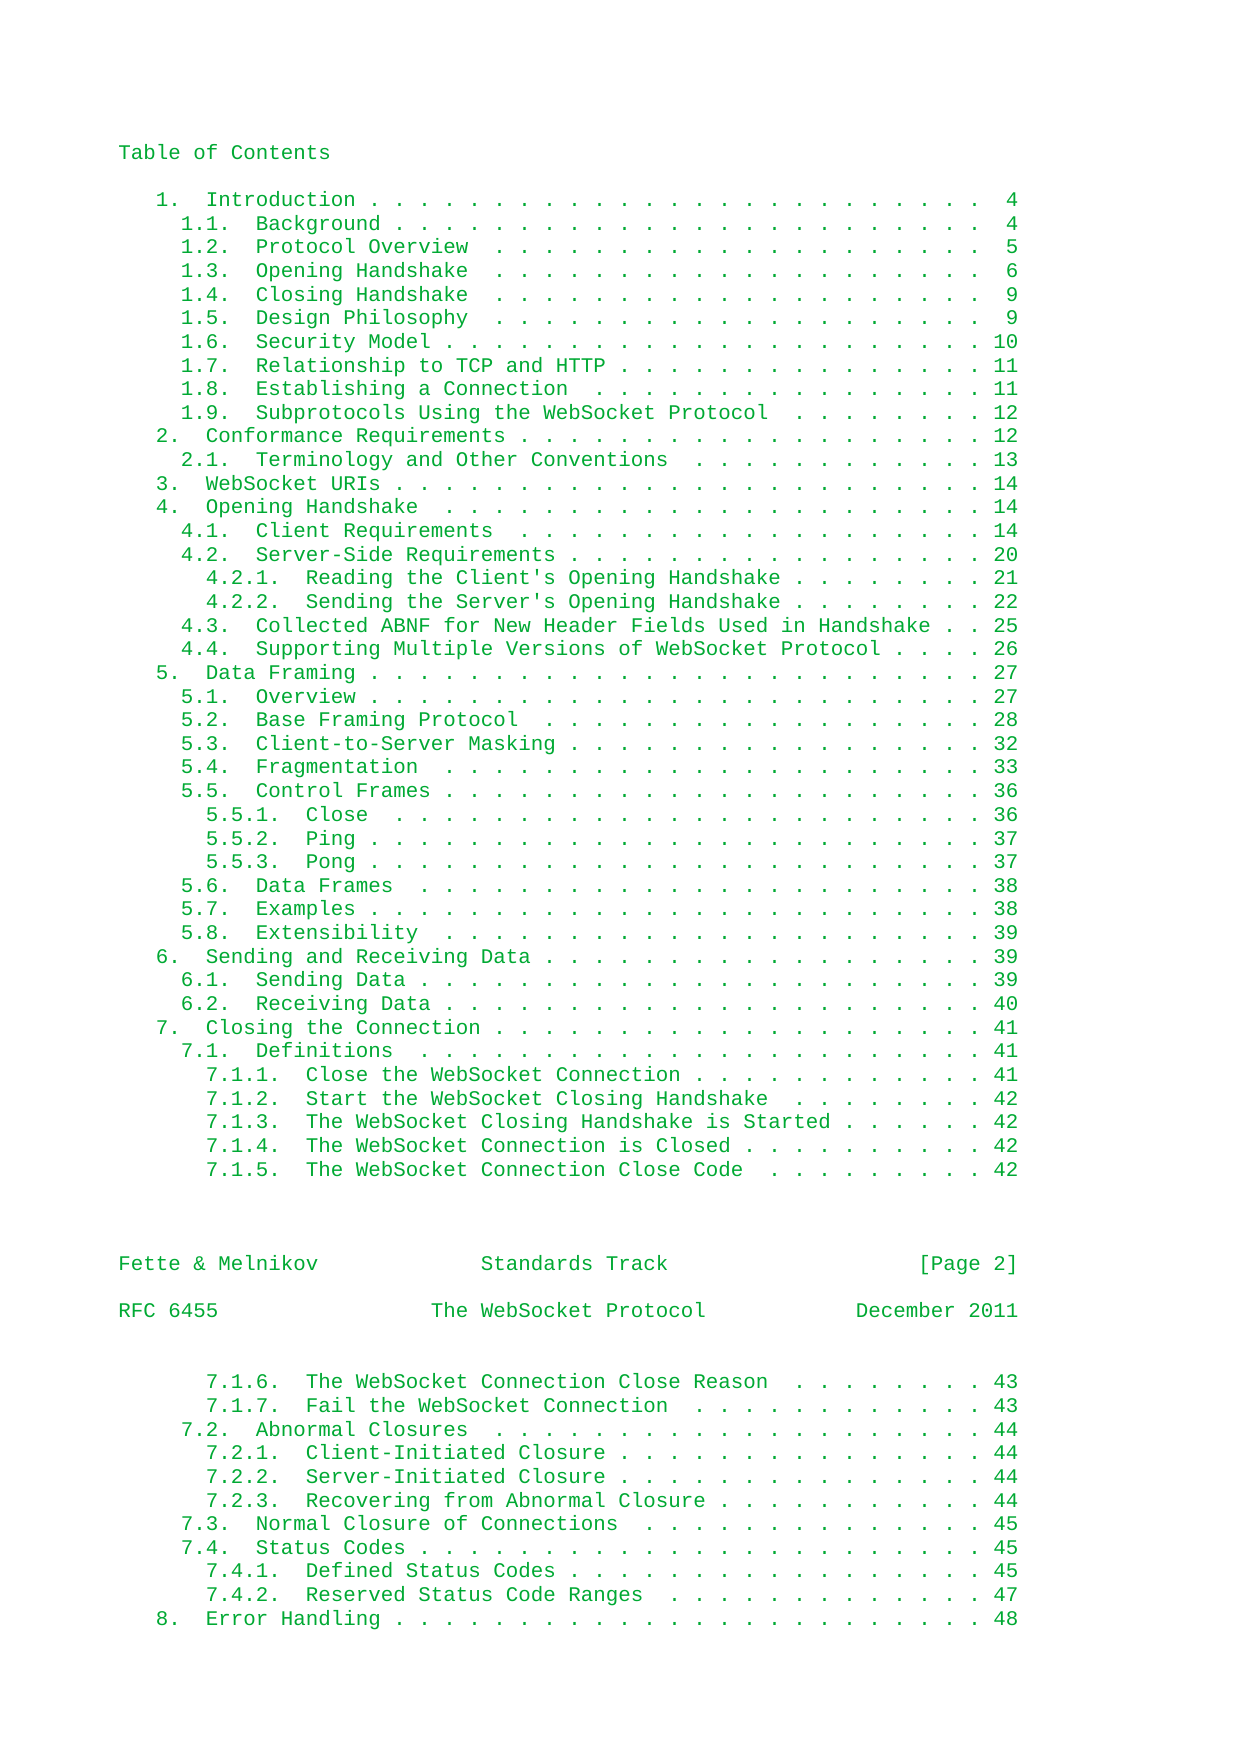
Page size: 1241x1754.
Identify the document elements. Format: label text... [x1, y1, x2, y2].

text RFC 6455 The WebSocket Protocol December 2011 [118, 1300, 1122, 1324]
text 7.4.1. Defined Status Codes . . . . . . . . . . . . . . . . . 45 [118, 1561, 1122, 1584]
text 5.8. Extensibility . . . . . . . . . . . . . . . . . . . . . . 39 [118, 922, 1122, 946]
text 1.4. Closing Handshake . . . . . . . . . . . . . . . . . . . . 9 [118, 284, 1122, 307]
text 5.7. Examples . . . . . . . . . . . . . . . . . . . . . . . . . 38 [118, 898, 1122, 922]
text 1.6. Security Model . . . . . . . . . . . . . . . . . . . . . . 10 [118, 331, 1122, 354]
text 1.3. Opening Handshake . . . . . . . . . . . . . . . . . . . . 6 [118, 260, 1122, 284]
text 4.1. Client Requirements . . . . . . . . . . . . . . . . . . . 14 [118, 520, 1122, 544]
text 5.4. Fragmentation . . . . . . . . . . . . . . . . . . . . . . 33 [118, 757, 1122, 780]
text 7.4. Status Codes . . . . . . . . . . . . . . . . . . . . . . . 45 [118, 1537, 1122, 1561]
text 1.1. Background . . . . . . . . . . . . . . . . . . . . . . . . 4 [118, 213, 1122, 236]
text 8. Error Handling . . . . . . . . . . . . . . . . . . . . . . . . 48 [118, 1608, 1122, 1631]
text 5. Data Framing . . . . . . . . . . . . . . . . . . . . . . . . . 27 [118, 662, 1122, 686]
text 7.4.2. Reserved Status Code Ranges . . . . . . . . . . . . . 47 [118, 1584, 1122, 1608]
text Table of Contents [118, 142, 1122, 165]
text 1.8. Establishing a Connection . . . . . . . . . . . . . . . . 11 [118, 378, 1122, 402]
text 5.5.3. Pong . . . . . . . . . . . . . . . . . . . . . . . . . 37 [118, 851, 1122, 875]
text 5.5. Control Frames . . . . . . . . . . . . . . . . . . . . . . 36 [118, 780, 1122, 804]
text 1.9. Subprotocols Using the WebSocket Protocol . . . . . . . . 12 [118, 402, 1122, 426]
text 4.3. Collected ABNF for New Header Fields Used in Handshake . . 25 [118, 615, 1122, 638]
text 5.6. Data Frames . . . . . . . . . . . . . . . . . . . . . . . 38 [118, 875, 1122, 898]
text 7.1. Definitions . . . . . . . . . . . . . . . . . . . . . . . 41 [118, 1040, 1122, 1064]
text 7.2.1. Client-Initiated Closure . . . . . . . . . . . . . . . 44 [118, 1442, 1122, 1466]
text 7.2.3. Recovering from Abnormal Closure . . . . . . . . . . . 44 [118, 1489, 1122, 1513]
text 5.5.2. Ping . . . . . . . . . . . . . . . . . . . . . . . . . 37 [118, 827, 1122, 851]
text 2.1. Terminology and Other Conventions . . . . . . . . . . . . 13 [118, 449, 1122, 473]
text 7. Closing the Connection . . . . . . . . . . . . . . . . . . . . 41 [118, 1017, 1122, 1040]
text 1.5. Design Philosophy . . . . . . . . . . . . . . . . . . . . 9 [118, 307, 1122, 331]
text 6. Sending and Receiving Data . . . . . . . . . . . . . . . . . . 39 [118, 946, 1122, 969]
text 7.2. Abnormal Closures . . . . . . . . . . . . . . . . . . . . 44 [118, 1419, 1122, 1442]
text 1.2. Protocol Overview . . . . . . . . . . . . . . . . . . . . 5 [118, 236, 1122, 260]
text 4.2.1. Reading the Client's Opening Handshake . . . . . . . . 21 [118, 567, 1122, 591]
text 7.1.7. Fail the WebSocket Connection . . . . . . . . . . . . 43 [118, 1395, 1122, 1419]
text 4. Opening Handshake . . . . . . . . . . . . . . . . . . . . . . 14 [118, 496, 1122, 520]
text 6.1. Sending Data . . . . . . . . . . . . . . . . . . . . . . . 39 [118, 969, 1122, 993]
text 3. WebSocket URIs . . . . . . . . . . . . . . . . . . . . . . . . 14 [118, 473, 1122, 496]
text 5.5.1. Close . . . . . . . . . . . . . . . . . . . . . . . . 36 [118, 804, 1122, 827]
text 7.1.2. Start the WebSocket Closing Handshake . . . . . . . . 42 [118, 1088, 1122, 1111]
text 4.2.2. Sending the Server's Opening Handshake . . . . . . . . 22 [118, 591, 1122, 615]
text 1. Introduction . . . . . . . . . . . . . . . . . . . . . . . . . 4 [118, 189, 1122, 213]
text 7.1.6. The WebSocket Connection Close Reason . . . . . . . . 43 [118, 1371, 1122, 1395]
text 5.1. Overview . . . . . . . . . . . . . . . . . . . . . . . . . 27 [118, 686, 1122, 709]
text 4.4. Supporting Multiple Versions of WebSocket Protocol . . . . 26 [118, 638, 1122, 662]
text 7.1.3. The WebSocket Closing Handshake is Started . . . . . . 42 [118, 1111, 1122, 1135]
text Fette & Melnikov Standards Track [Page 2] [118, 1253, 1122, 1277]
text 5.3. Client-to-Server Masking . . . . . . . . . . . . . . . . . 32 [118, 733, 1122, 757]
text 5.2. Base Framing Protocol . . . . . . . . . . . . . . . . . . 28 [118, 709, 1122, 733]
text 7.1.5. The WebSocket Connection Close Code . . . . . . . . . 42 [118, 1158, 1122, 1182]
text 6.2. Receiving Data . . . . . . . . . . . . . . . . . . . . . . 40 [118, 993, 1122, 1017]
text 2. Conformance Requirements . . . . . . . . . . . . . . . . . . . 12 [118, 426, 1122, 449]
text 7.1.1. Close the WebSocket Connection . . . . . . . . . . . . 41 [118, 1064, 1122, 1088]
text 4.2. Server-Side Requirements . . . . . . . . . . . . . . . . . 20 [118, 544, 1122, 567]
text 7.2.2. Server-Initiated Closure . . . . . . . . . . . . . . . 44 [118, 1466, 1122, 1489]
text 7.1.4. The WebSocket Connection is Closed . . . . . . . . . . 42 [118, 1135, 1122, 1158]
text 1.7. Relationship to TCP and HTTP . . . . . . . . . . . . . . . 11 [118, 354, 1122, 378]
text 7.3. Normal Closure of Connections . . . . . . . . . . . . . . 45 [118, 1513, 1122, 1537]
